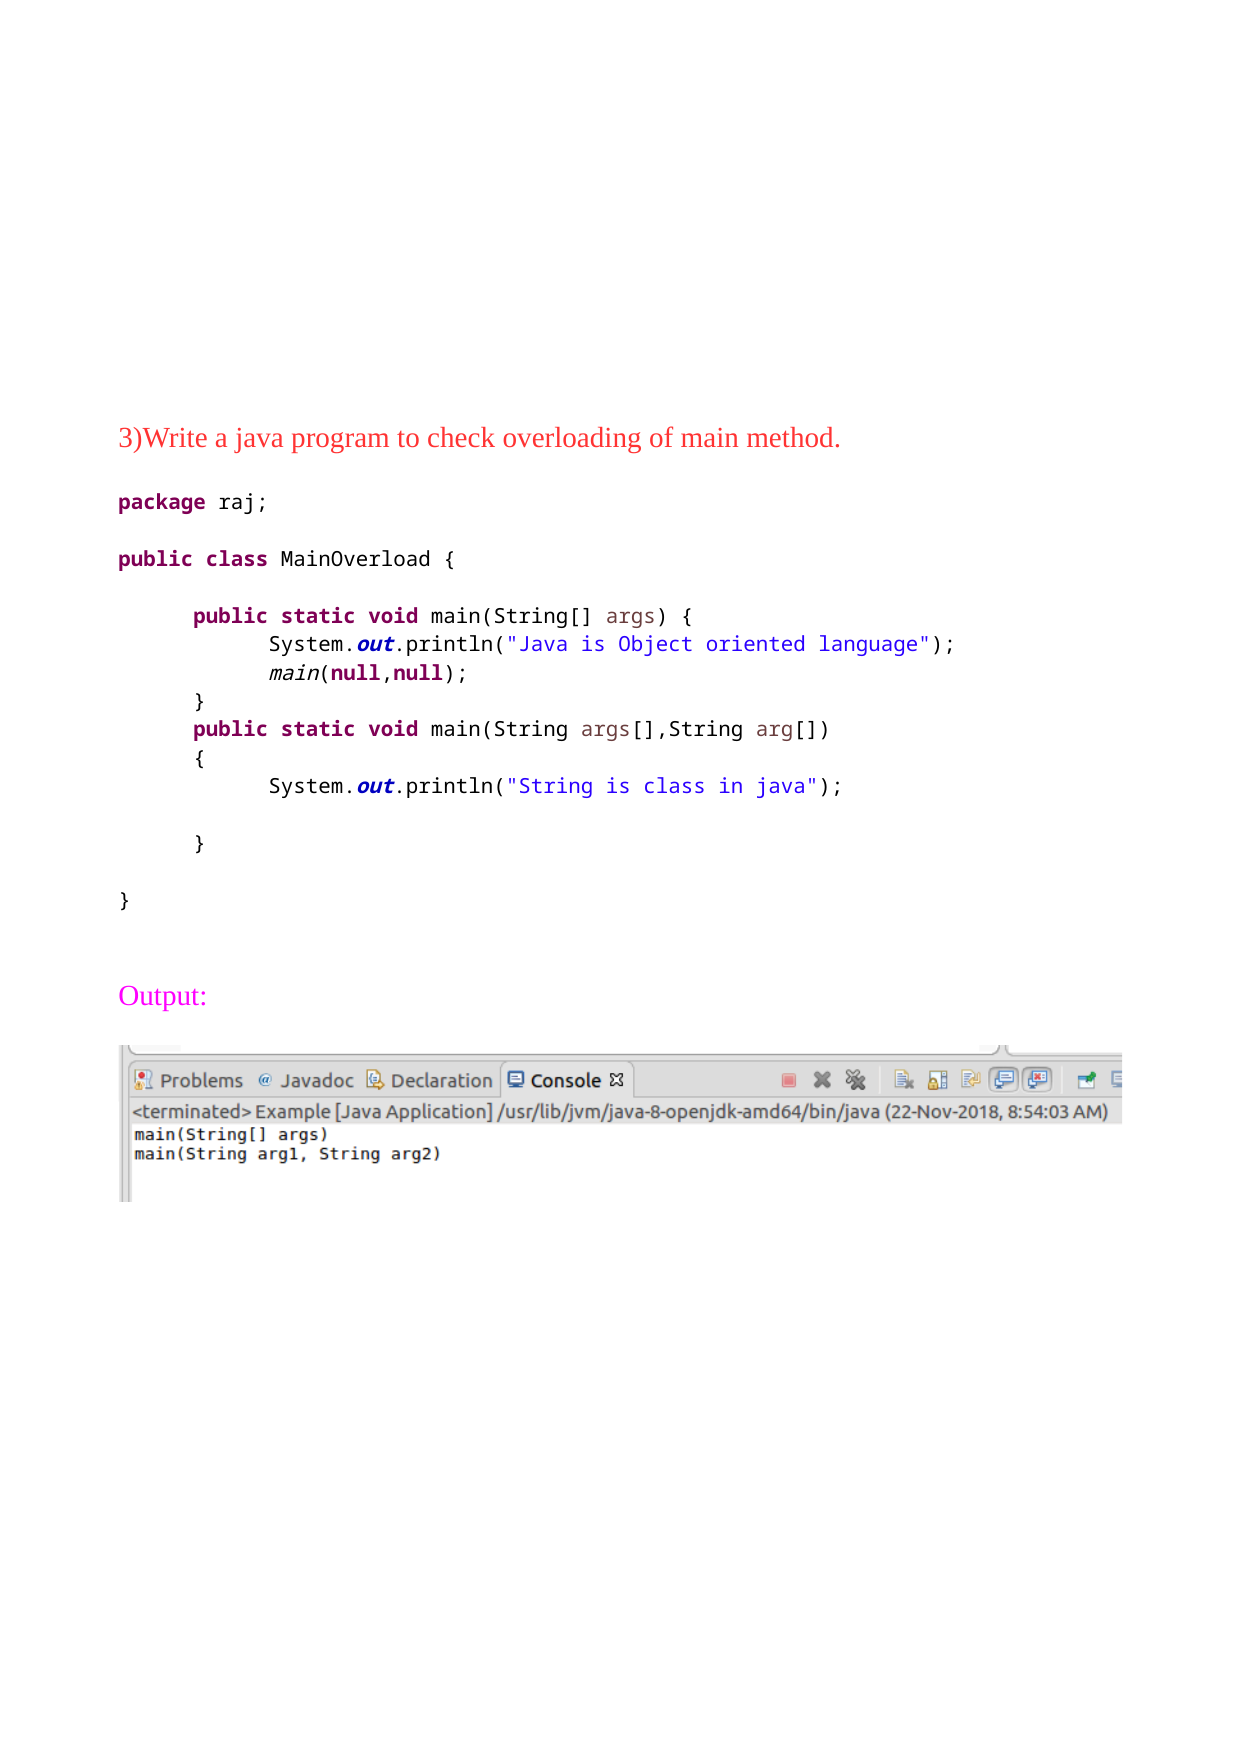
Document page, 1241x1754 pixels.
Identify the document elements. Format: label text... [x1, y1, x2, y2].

text 3)Write a java program to check overloading of main method. [118, 420, 1122, 453]
text } [118, 885, 1122, 914]
text public class MainOverload { [118, 544, 1122, 572]
text System.out.println("String is class in java"); [118, 771, 1122, 800]
text } [118, 828, 1122, 857]
text } [118, 686, 1122, 714]
text Output: [118, 978, 1122, 1012]
text public static void main(String args[],String arg[]) [118, 714, 1122, 743]
text package raj; [118, 487, 1122, 516]
text main(null,null); [118, 658, 1122, 686]
text public static void main(String[] args) { [118, 601, 1122, 629]
picture [118, 1045, 1123, 1202]
text { [118, 743, 1122, 771]
text System.out.println("Java is Object oriented language"); [118, 629, 1122, 658]
